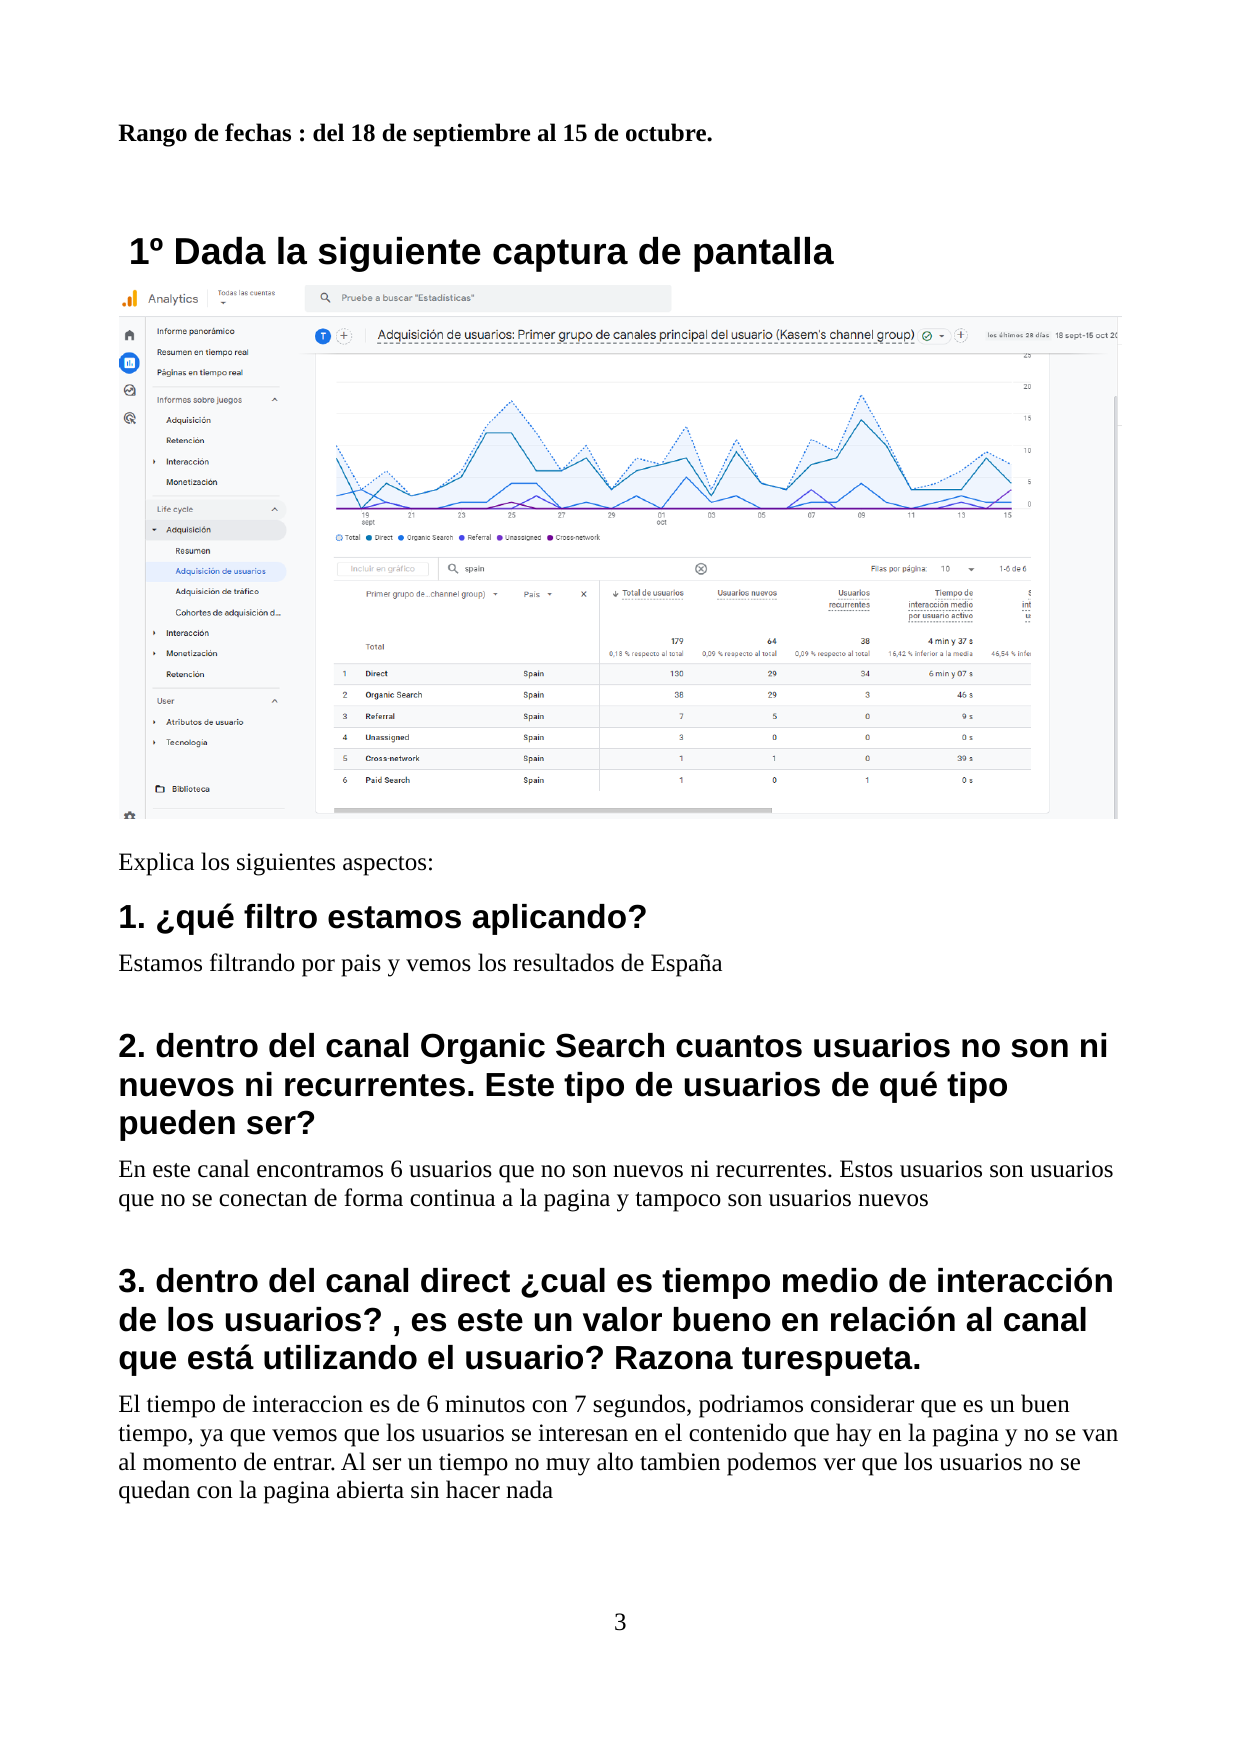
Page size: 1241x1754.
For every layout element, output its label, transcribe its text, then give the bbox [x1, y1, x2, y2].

picture [118, 285, 1123, 819]
subtitle 1º Dada la siguiente captura de pantalla [118, 229, 1122, 272]
text Estamos filtrando por pais y vemos los resultados de España [118, 948, 1122, 977]
text Explica los siguientes aspectos: [118, 847, 1122, 876]
subtitle 1. ¿qué filtro estamos aplicando? [118, 897, 1122, 936]
text El tiempo de interaccion es de 6 minutos con 7 segundos, podriamos considerar que es un buen tiempo, ya que vemos que los usuarios se interesan en el contenido que hay en la pagina y no se van al momento de entrar. Al ser un tiempo no muy alto tambien podemos ver que los usuarios no se quedan con la pagina abierta sin hacer nada [118, 1389, 1122, 1504]
text En este canal encontramos 6 usuarios que no son nuevos ni recurrentes. Estos usuarios son usuarios que no se conectan de forma continua a la pagina y tampoco son usuarios nuevos [118, 1154, 1122, 1212]
subtitle 3. dentro del canal direct ¿cual es tiempo medio de interacción de los usuarios? , es este un valor bueno en relación al canal que está utilizando el usuario? Razona turespueta. [118, 1261, 1122, 1377]
subtitle 2. dentro del canal Organic Search cuantos usuarios no son ni nuevos ni recurrentes. Este tipo de usuarios de qué tipo pueden ser? [118, 1026, 1122, 1142]
text Rango de fechas : del 18 de septiembre al 15 de octubre. [118, 118, 1122, 147]
